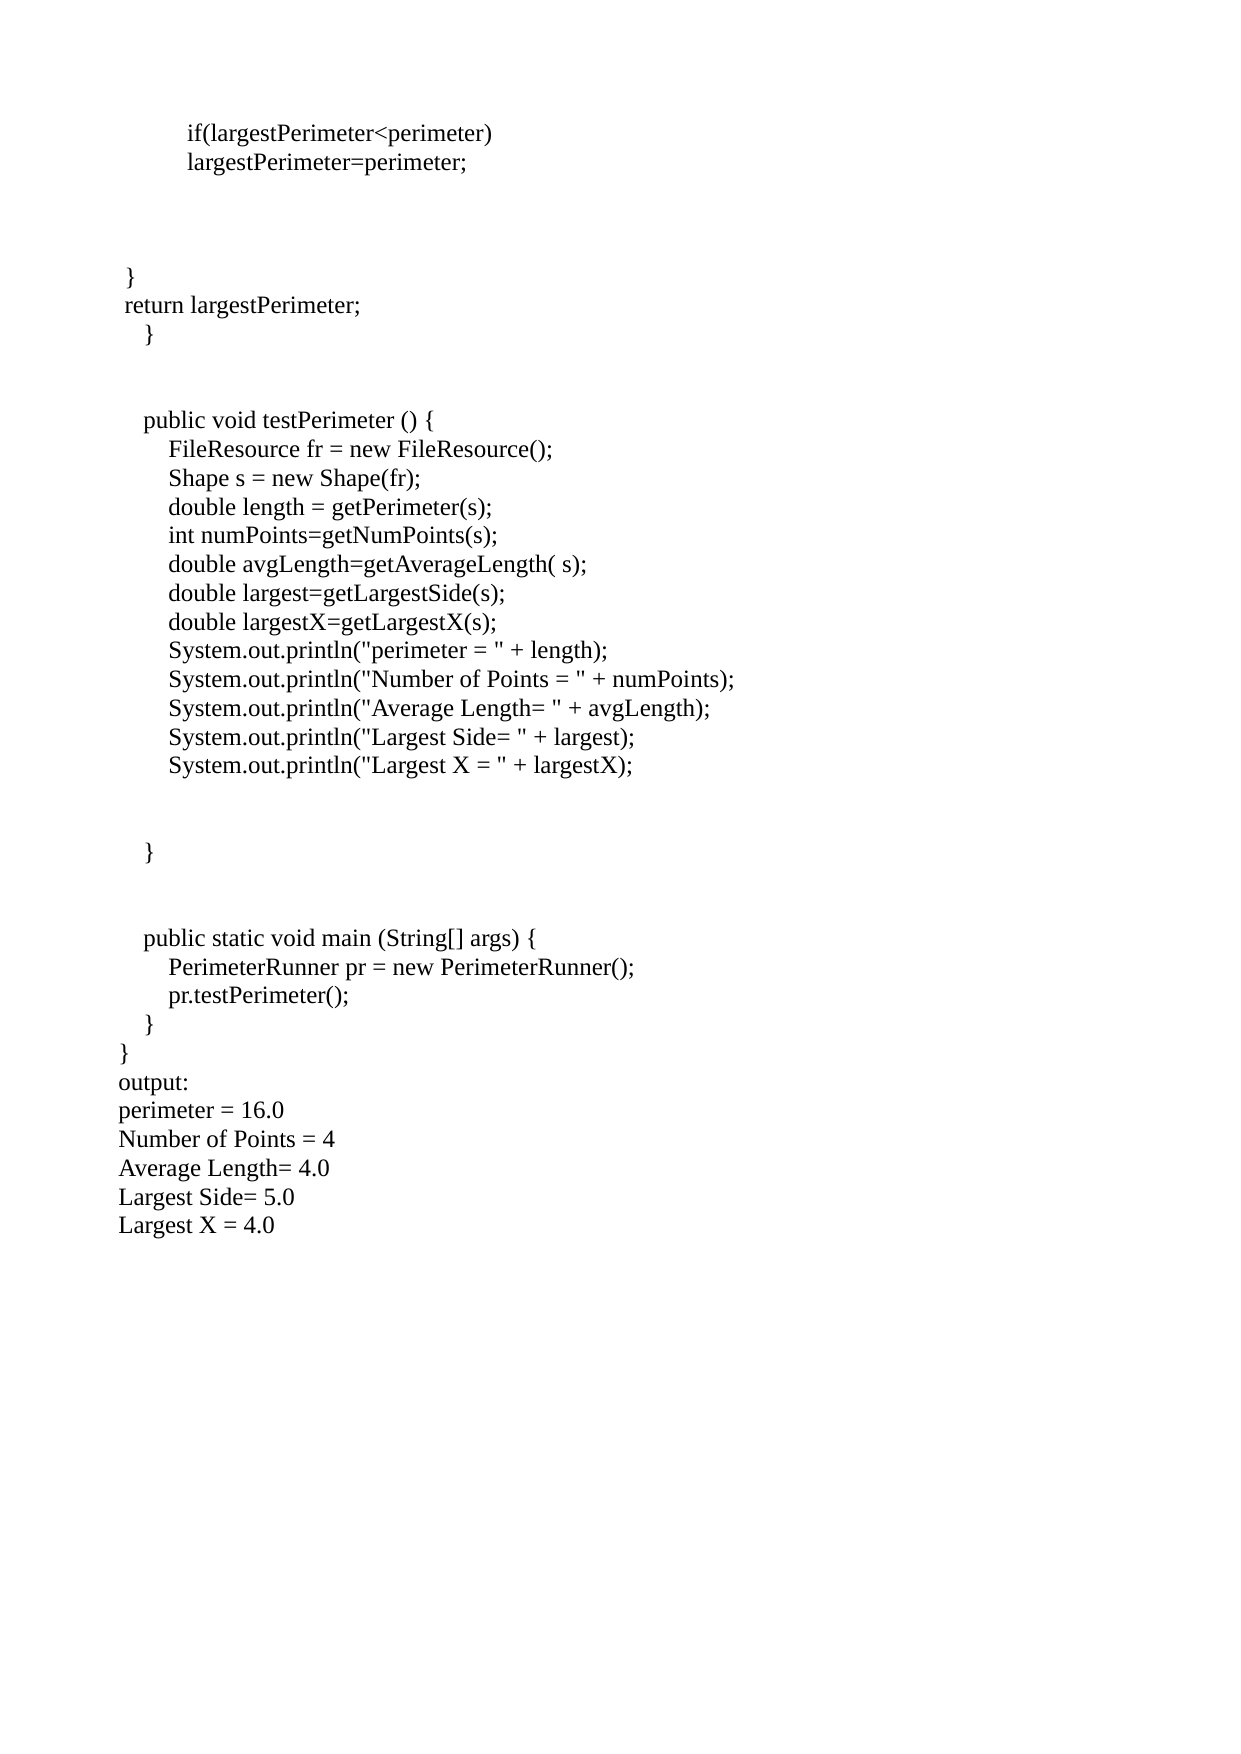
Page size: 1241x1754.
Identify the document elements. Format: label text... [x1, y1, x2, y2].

text double avgLength=getAverageLength( s); [118, 549, 1122, 578]
text largestPerimeter=perimeter; [118, 147, 1122, 176]
text System.out.println("Largest Side= " + largest); [118, 722, 1122, 751]
text if(largestPerimeter<perimeter) [118, 118, 1122, 147]
text output: [118, 1067, 1122, 1096]
text pr.testPerimeter(); [118, 981, 1122, 1009]
text return largestPerimeter; [118, 291, 1122, 319]
text double largest=getLargestSide(s); [118, 578, 1122, 607]
text } [118, 319, 1122, 348]
text double length = getPerimeter(s); [118, 492, 1122, 521]
text PerimeterRunner pr = new PerimeterRunner(); [118, 952, 1122, 981]
text System.out.println("Average Length= " + avgLength); [118, 693, 1122, 722]
text Average Length= 4.0 [118, 1153, 1122, 1182]
text int numPoints=getNumPoints(s); [118, 521, 1122, 549]
text } [118, 1009, 1122, 1038]
text System.out.println("Largest X = " + largestX); [118, 751, 1122, 779]
text Largest X = 4.0 [118, 1211, 1122, 1239]
text public void testPerimeter () { [118, 406, 1122, 434]
text } [118, 837, 1122, 866]
text Number of Points = 4 [118, 1124, 1122, 1153]
text FileResource fr = new FileResource(); [118, 434, 1122, 463]
text double largestX=getLargestX(s); [118, 607, 1122, 636]
text Shape s = new Shape(fr); [118, 463, 1122, 492]
text public static void main (String[] args) { [118, 923, 1122, 952]
text perimeter = 16.0 [118, 1096, 1122, 1124]
text } [118, 262, 1122, 291]
text Largest Side= 5.0 [118, 1182, 1122, 1211]
text System.out.println("Number of Points = " + numPoints); [118, 664, 1122, 693]
text } [118, 1038, 1122, 1067]
text System.out.println("perimeter = " + length); [118, 636, 1122, 664]
